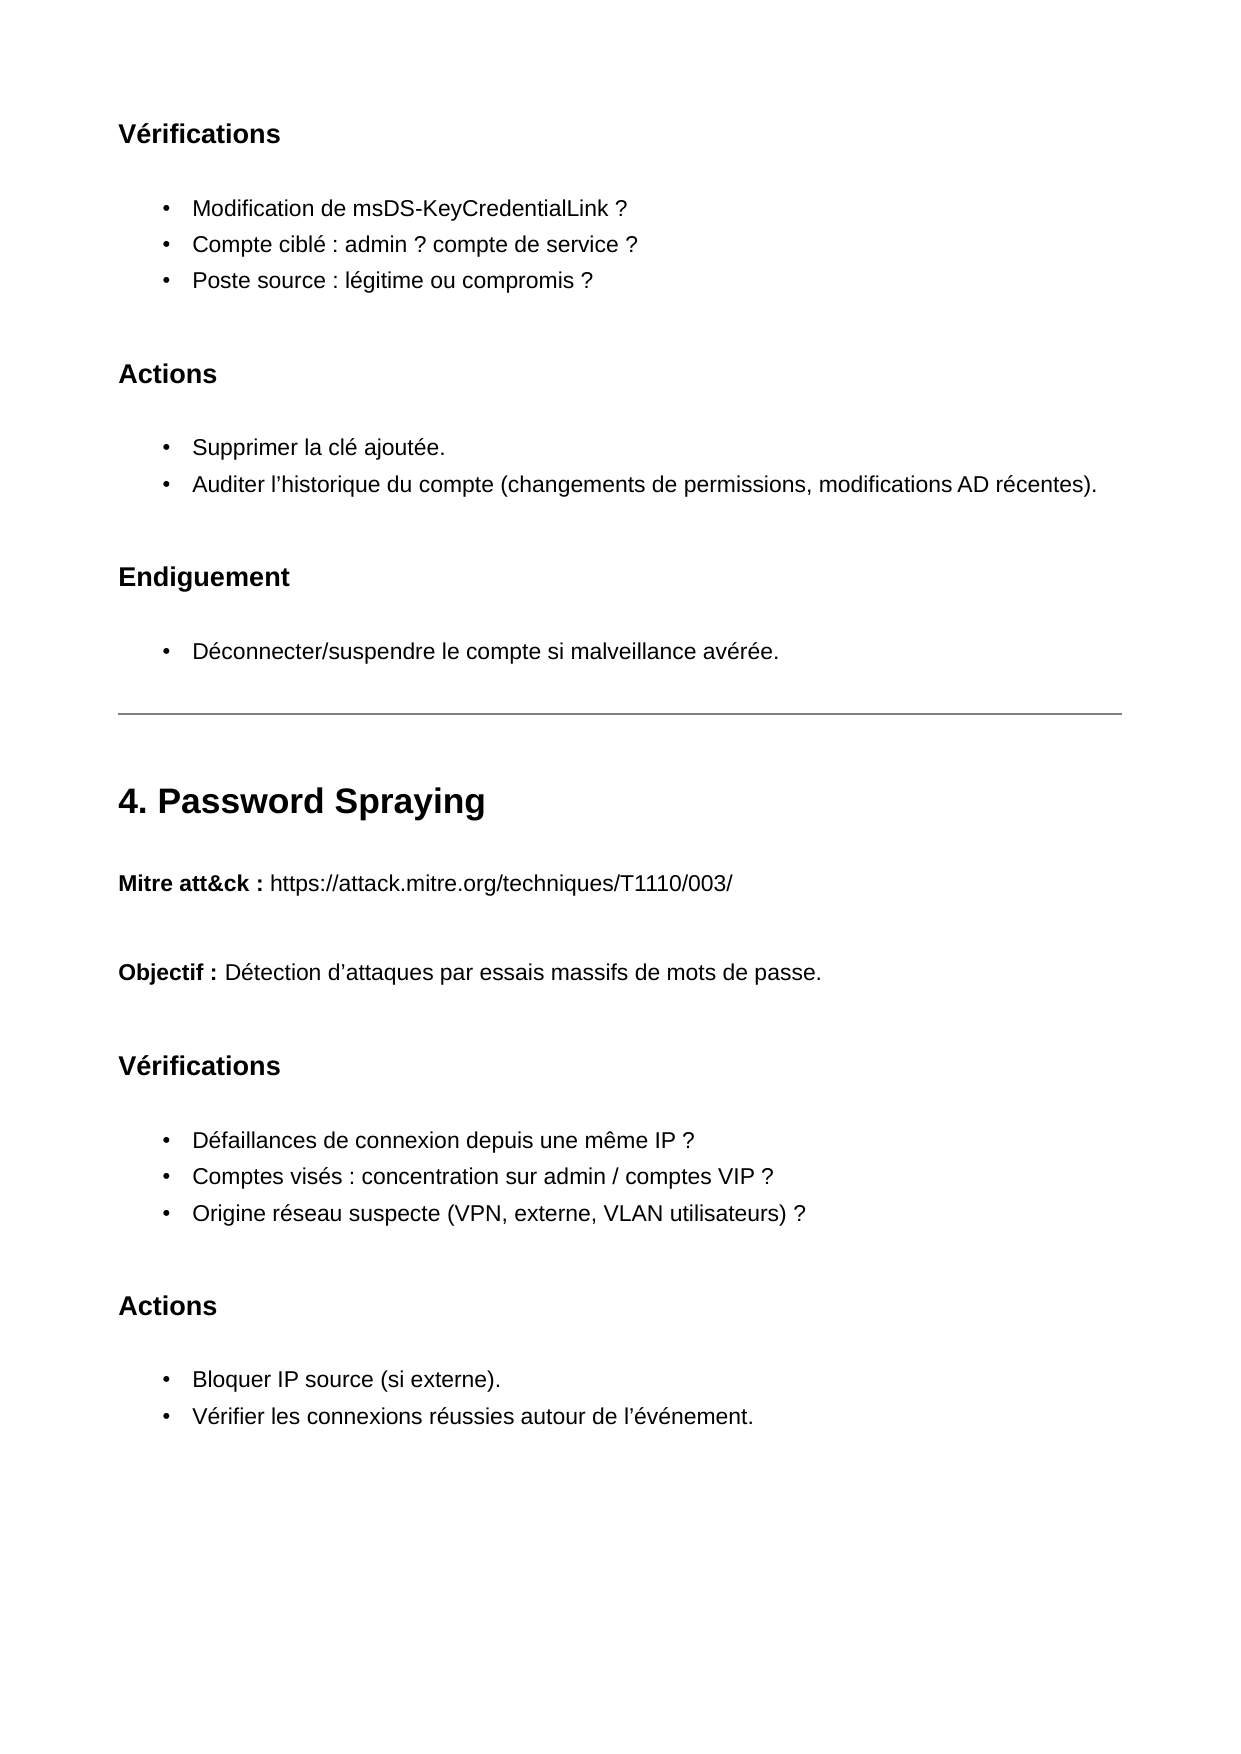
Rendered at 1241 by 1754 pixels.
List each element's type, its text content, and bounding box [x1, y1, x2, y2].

subtitle Actions [118, 358, 1122, 389]
subtitle Vérifications [118, 1050, 1122, 1082]
list Déconnecter/suspendre le compte si malveillance avérée. [162, 638, 1122, 664]
list Comptes visés : concentration sur admin / comptes VIP ? [162, 1163, 1122, 1189]
list Vérifier les connexions réussies autour de l’événement. [162, 1403, 1122, 1429]
list Défaillances de connexion depuis une même IP ? [162, 1127, 1122, 1153]
subtitle 4. Password Spraying [118, 781, 1122, 821]
list Origine réseau suspecte (VPN, externe, VLAN utilisateurs) ? [162, 1199, 1122, 1226]
list Supprimer la clé ajoutée. [162, 434, 1122, 461]
text Objectif : Détection d’attaques par essais massifs de mots de passe. [118, 957, 1122, 985]
subtitle Vérifications [118, 118, 1122, 149]
list Poste source : légitime ou compromis ? [162, 267, 1122, 294]
list Auditer l’historique du compte (changements de permissions, modifications AD récentes). [162, 471, 1122, 497]
text Mitre att&ck : https://attack.mitre.org/techniques/T1110/003/ [118, 870, 1122, 897]
subtitle Endiguement [118, 561, 1122, 592]
list Modification de msDS-KeyCredentialLink ? [162, 194, 1122, 221]
subtitle Actions [118, 1290, 1122, 1321]
list Compte ciblé : admin ? compte de service ? [162, 231, 1122, 257]
list Bloquer IP source (si externe). [162, 1366, 1122, 1393]
